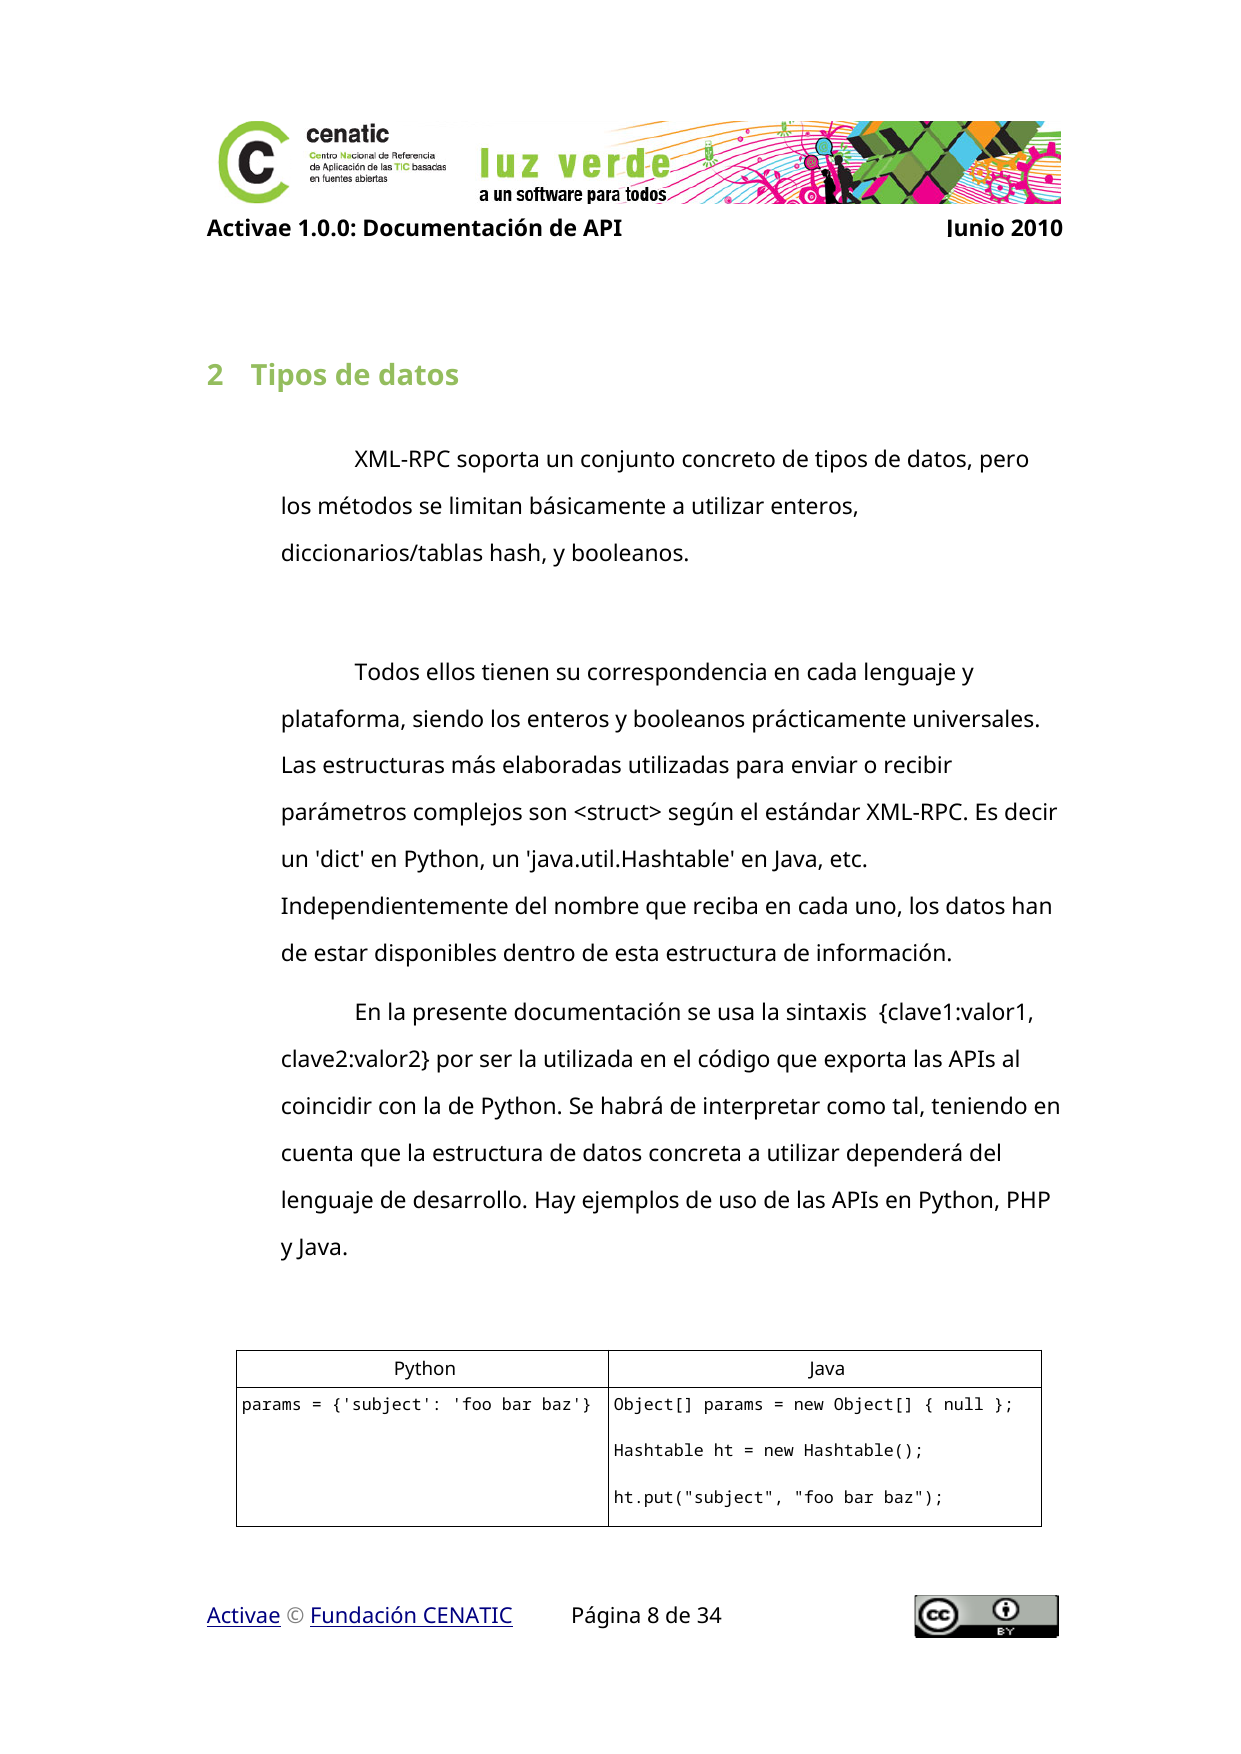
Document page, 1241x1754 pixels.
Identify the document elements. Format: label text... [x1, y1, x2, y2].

text En la presente documentación se usa la sintaxis {clave1:valor1, clave2:valor2} por ser la utilizada en el código que exporta las APIs al coincidir con la de Python. Se habrá de interpretar como tal, teniendo en cuenta que la estructura de datos concreta a utilizar dependerá del lenguaje de desarrollo. Hay ejemplos de uso de las APIs en Python, PHP y Java. [281, 996, 1063, 1262]
table_cell Object[] params = new Object[] { null }; Hashtable ht = new Hashtable(); ht.put("subject", "foo bar baz"); [609, 1388, 1041, 1526]
table_header Java [609, 1351, 1041, 1387]
table_header Python [237, 1351, 608, 1387]
picture [914, 1595, 1059, 1638]
text Todos ellos tienen su correspondencia en cada lenguaje y plataforma, siendo los enteros y booleanos prácticamente universales. Las estructuras más elaboradas utilizadas para enviar o recibir parámetros complejos son <struct> según el estándar XML-RPC. Es decir un 'dict' en Python, un 'java.util.Hashtable' en Java, etc. Independientemente del nombre que reciba en cada uno, los datos han de estar disponibles dentro de esta estructura de información. [281, 656, 1063, 968]
subtitle Tipos de datos [207, 354, 1063, 394]
table_cell params = {'subject': 'foo bar baz'} [237, 1388, 608, 1526]
picture [211, 121, 1061, 204]
text XML-RPC soporta un conjunto concreto de tipos de datos, pero los métodos se limitan básicamente a utilizar enteros, diccionarios/tablas hash, y booleanos. [281, 443, 1063, 568]
